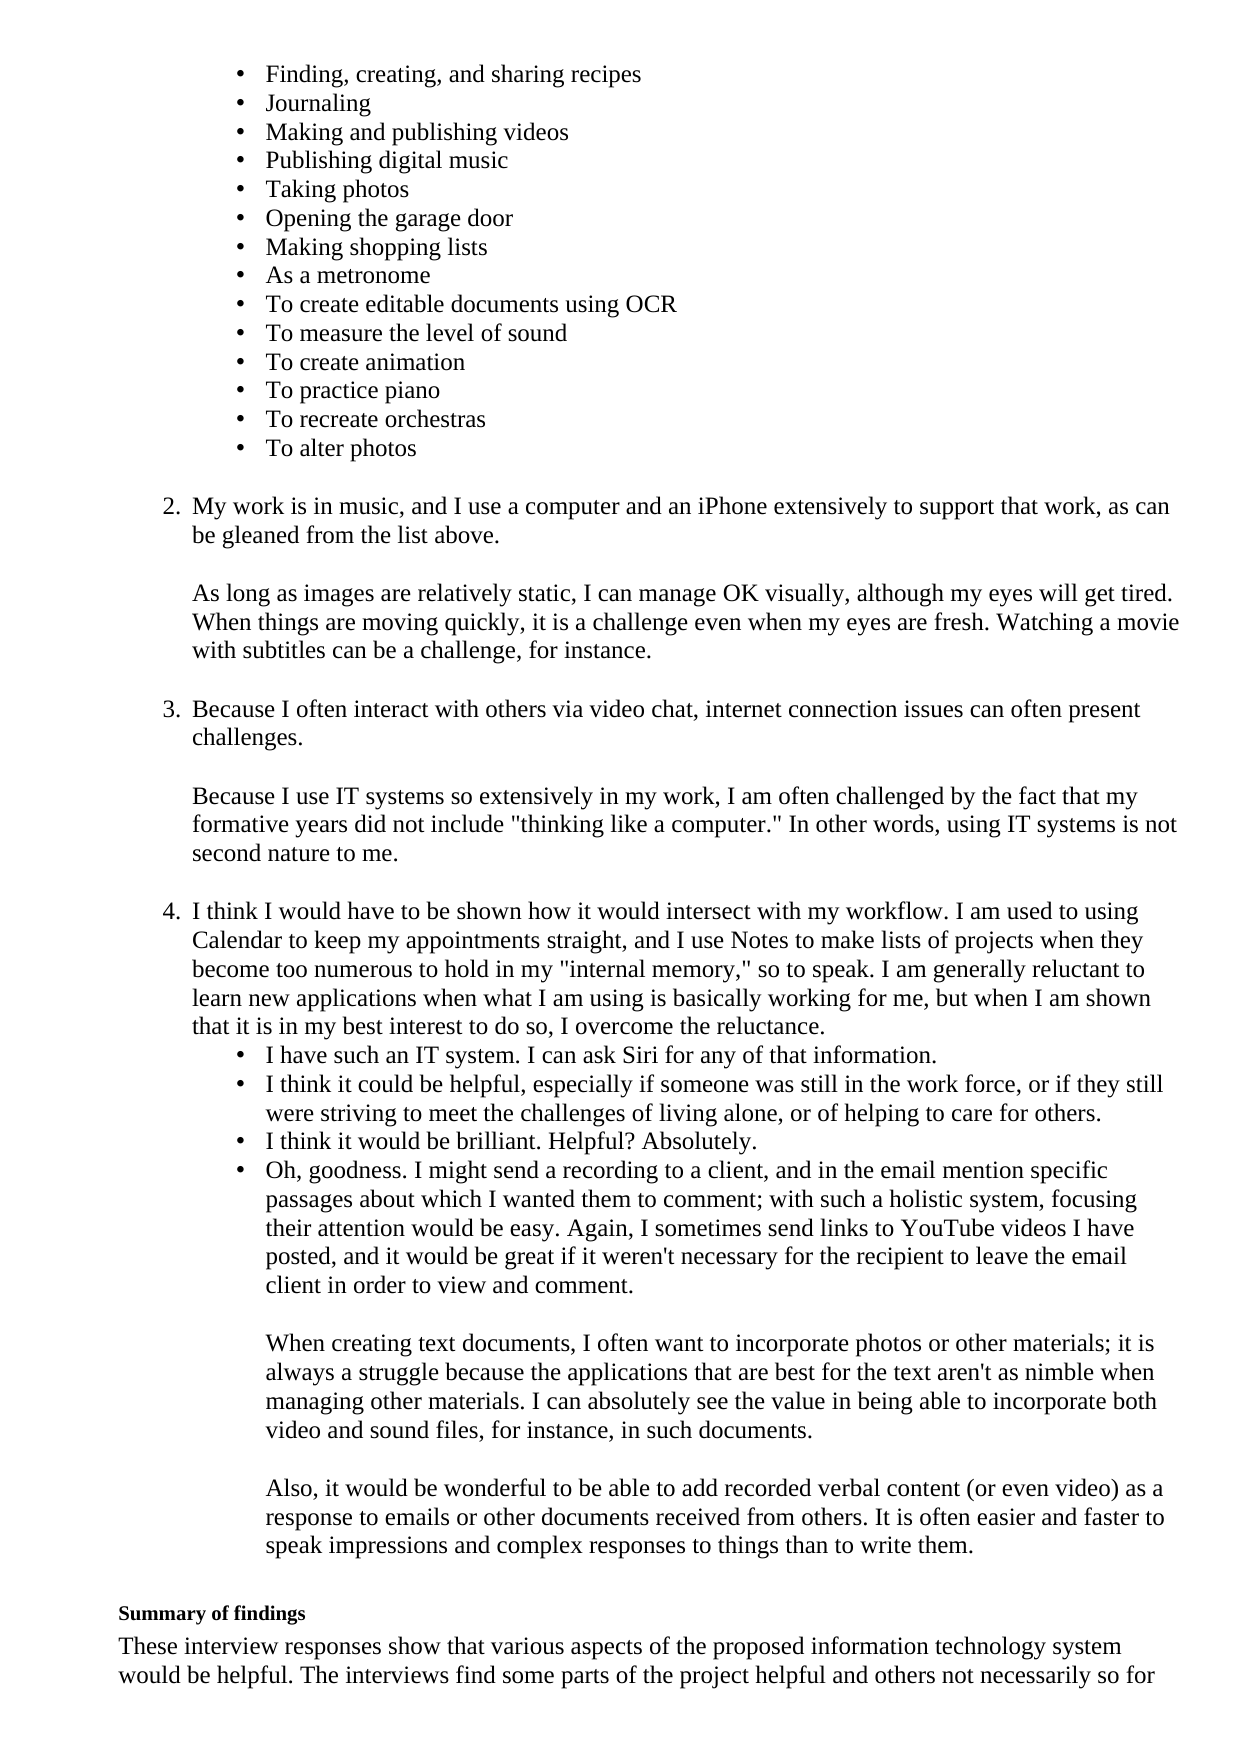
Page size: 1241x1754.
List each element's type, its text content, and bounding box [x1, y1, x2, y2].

list Taking photos [236, 174, 1181, 203]
list I think it would be brilliant. Helpful? Absolutely. [236, 1126, 1181, 1155]
list Making and publishing videos [236, 117, 1181, 145]
list Opening the garage door [236, 203, 1181, 232]
list To create animation [236, 347, 1181, 375]
list To create editable documents using OCR [236, 289, 1181, 318]
list As long as images are relatively static, I can manage OK visually, although my eyes will get tired. When things are moving quickly, it is a challenge even when my eyes are fresh. Watching a movie with subtitles can be a challenge, for instance. [162, 578, 1181, 664]
list Finding, creating, and sharing recipes [236, 59, 1181, 88]
list Making shopping lists [236, 232, 1181, 260]
list Because I use IT systems so extensively in my work, I am often challenged by the fact that my formative years did not include "thinking like a computer." In other words, using IT systems is not second nature to me. [162, 781, 1181, 867]
list To recreate orchestras [236, 404, 1181, 433]
list Also, it would be wonderful to be able to add recorded verbal content (or even video) as a response to emails or other documents received from others. It is often easier and faster to speak impressions and complex responses to things than to write them. [236, 1473, 1181, 1559]
list Journaling [236, 88, 1181, 117]
list Oh, goodness. I might send a recording to a client, and in the email mention specific passages about which I wanted them to comment; with such a holistic system, focusing their attention would be easy. Again, I sometimes send links to YouTube videos I have posted, and it would be great if it weren't necessary for the recipient to leave the email client in order to view and comment. [236, 1155, 1181, 1299]
list To practice piano [236, 375, 1181, 404]
list To measure the level of sound [236, 318, 1181, 347]
list I have such an IT system. I can ask Siri for any of that information. [236, 1040, 1181, 1069]
list Because I often interact with others via video chat, internet connection issues can often present challenges. [162, 694, 1181, 751]
text These interview responses show that various aspects of the proposed information technology system would be helpful. The interviews find some parts of the project helpful and others not necessarily so for [118, 1631, 1181, 1689]
subtitle Summary of findings [118, 1601, 1181, 1625]
list To alter photos [236, 433, 1181, 462]
list I think it could be helpful, especially if someone was still in the work force, or if they still were striving to meet the challenges of living alone, or of helping to care for others. [236, 1069, 1181, 1126]
list When creating text documents, I often want to incorporate photos or other materials; it is always a struggle because the applications that are best for the text aren't as nimble when managing other materials. I can absolutely see the value in being able to incorporate both video and sound files, for instance, in such documents. [236, 1328, 1181, 1443]
list I think I would have to be shown how it would intersect with my workflow. I am used to using Calendar to keep my appointments straight, and I use Notes to make lists of projects when they become too numerous to hold in my "internal memory," so to speak. I am generally reluctant to learn new applications when what I am using is basically working for me, but when I am shown that it is in my best interest to do so, I overcome the reluctance. [162, 896, 1181, 1040]
list Publishing digital music [236, 145, 1181, 174]
list My work is in music, and I use a computer and an iPhone extensively to support that work, as can be gleaned from the list above. [162, 491, 1181, 548]
list As a metronome [236, 260, 1181, 289]
